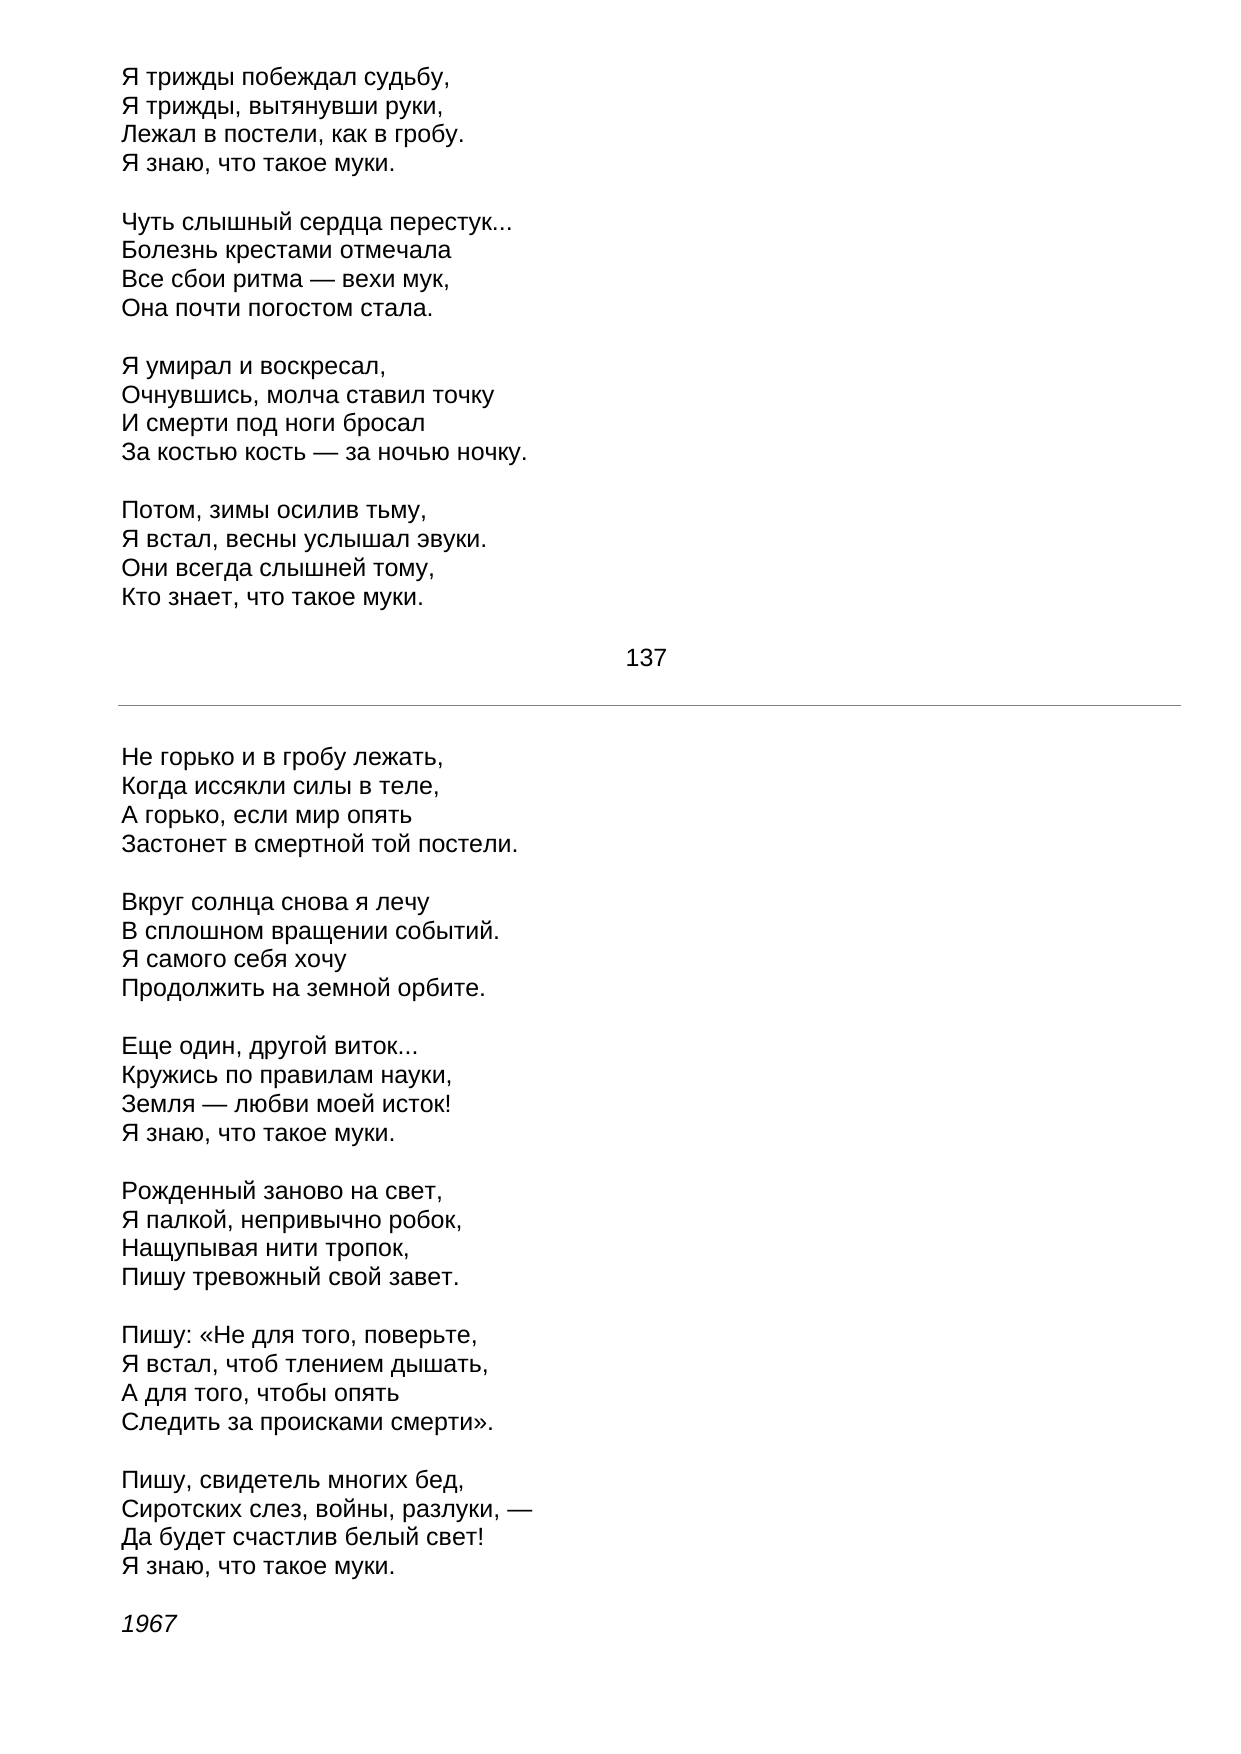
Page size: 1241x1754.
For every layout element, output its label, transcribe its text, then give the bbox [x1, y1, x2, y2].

table_header Не горько и в гробу лежать, Когда иссякли силы в теле, А горько, если мир опять Застонет в смертной той постели. Вкруг солнца снова я лечу В сплошном вращении событий. Я самого себя хочу Продолжить на земной орбите. Еще один, другой виток... Кружись по правилам науки, Земля — любви моей исток! Я знаю, что такое муки. Рожденный заново на свет, Я палкой, непривычно робок, Нащупывая нити тропок, Пишу тревожный свой завет. Пишу: «Не для того, поверьте, Я встал, чтоб тлением дышать, А для того, чтобы опять Следить за происками смерти». Пишу, свидетель многих бед, Сиротских слез, войны, разлуки, — Да будет счастлив белый свет! Я знаю, что такое муки. 1967 [118, 740, 559, 1656]
text 137 [118, 643, 1181, 672]
table_header Я трижды побеждал судьбу, Я трижды, вытянувши руки, Лежал в постели, как в гробу. Я знаю, что такое муки. Чуть слышный сердца перестук... Болезнь крестами отмечала Все сбои ритма — вехи мук, Она почти погостом стала. Я умирал и воскресал, Очнувшись, молча ставил точку И смерти под ноги бросал За костью кость — за ночью ночку. Потом, зимы осилив тьму, Я встал, весны услышал эвуки. Они всегда слышней тому, Кто знает, что такое муки. [118, 59, 547, 643]
